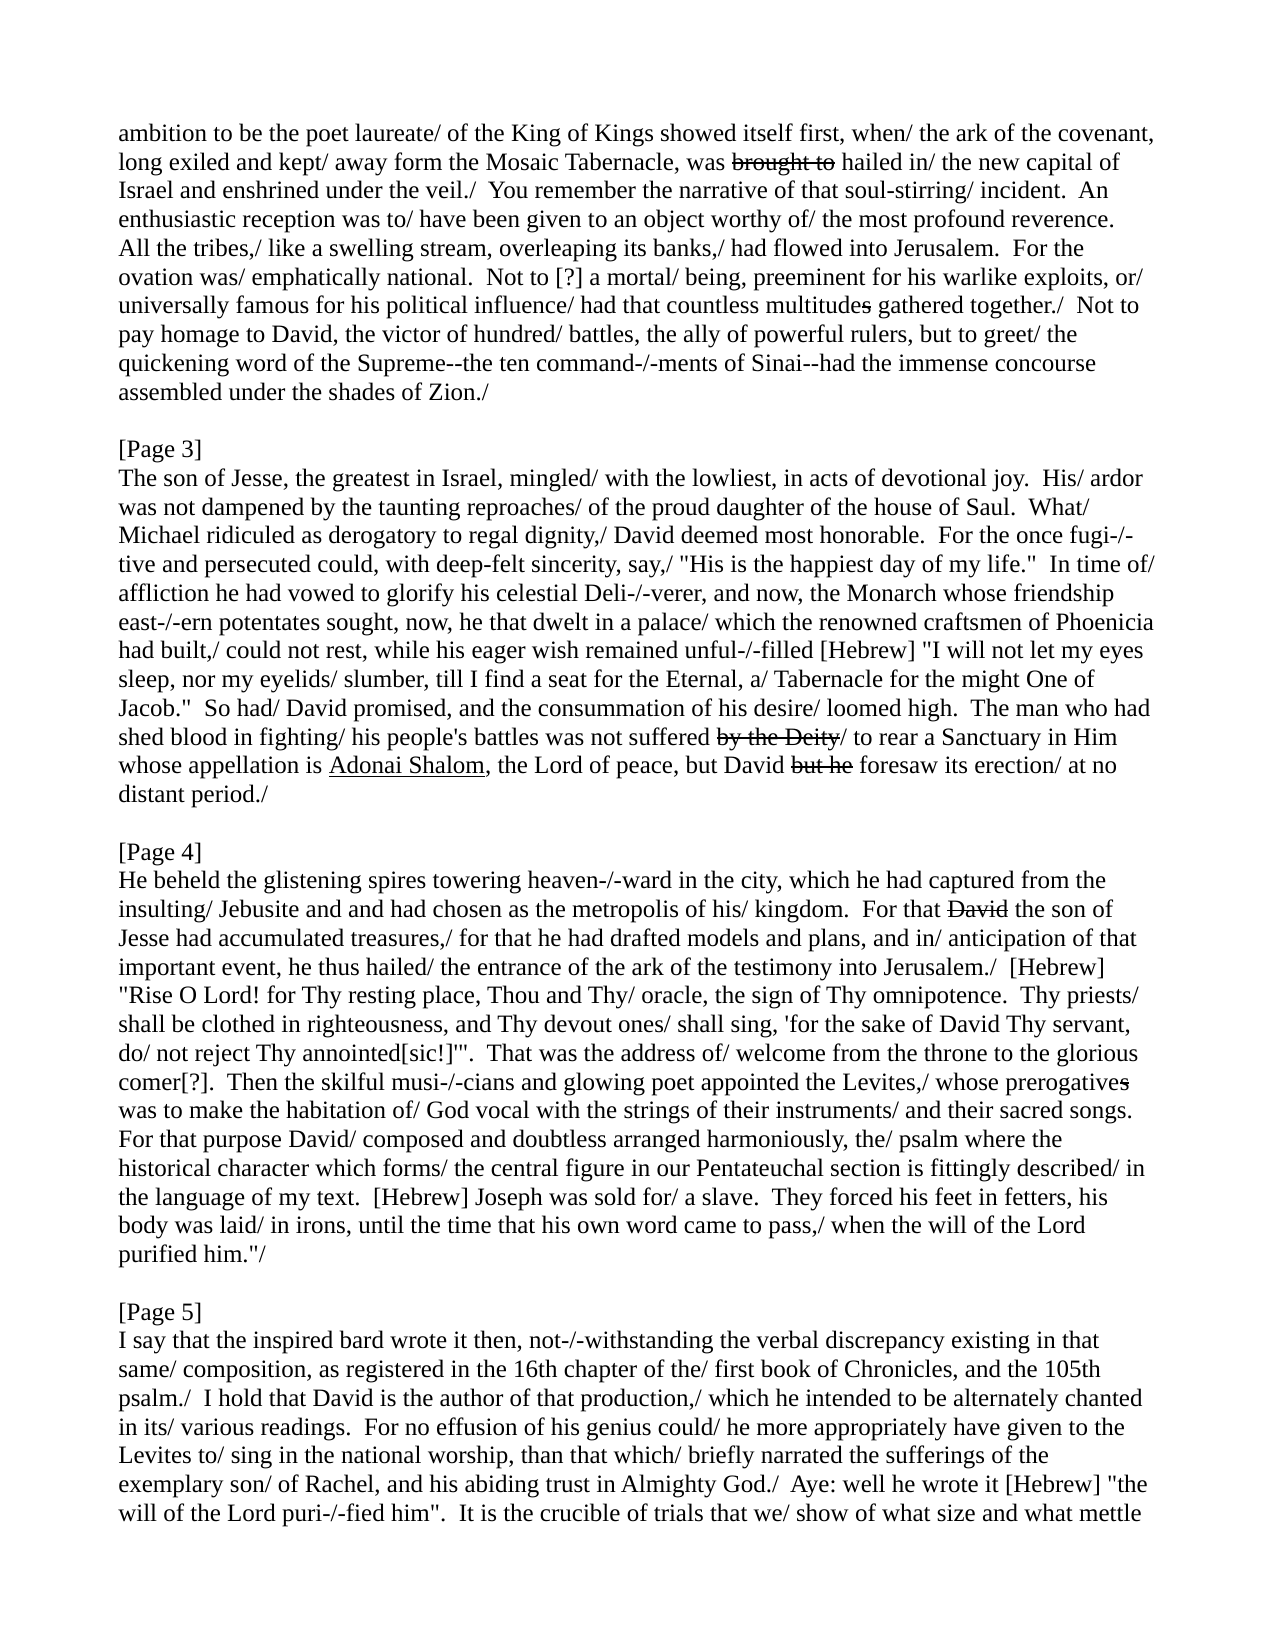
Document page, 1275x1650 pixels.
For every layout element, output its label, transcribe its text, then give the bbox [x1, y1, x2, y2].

text I say that the inspired bard wrote it then, not-/-withstanding the verbal discrepancy existing in that same/ composition, as registered in the 16th chapter of the/ first book of Chronicles, and the 105th psalm./ I hold that David is the author of that production,/ which he intended to be alternately chanted in its/ various readings. For no effusion of his genius could/ he more appropriately have given to the Levites to/ sing in the national worship, than that which/ briefly narrated the sufferings of the exemplary son/ of Rachel, and his abiding trust in Almighty God./ Aye: well he wrote it [Hebrew] "the will of the Lord puri-/-fied him". It is the crucible of trials that we/ show of what size and what mettle [118, 1326, 1157, 1527]
text He beheld the glistening spires towering heaven-/-ward in the city, which he had captured from the insulting/ Jebusite and and had chosen as the metropolis of his/ kingdom. For that David the son of Jesse had accumulated treasures,/ for that he had drafted models and plans, and in/ anticipation of that important event, he thus hailed/ the entrance of the ark of the testimony into Jerusalem./ [Hebrew] "Rise O Lord! for Thy resting place, Thou and Thy/ oracle, the sign of Thy omnipotence. Thy priests/ shall be clothed in righteousness, and Thy devout ones/ shall sing, 'for the sake of David Thy servant, do/ not reject Thy annointed[sic!]'". That was the address of/ welcome from the throne to the glorious comer[?]. Then the skilful musi-/-cians and glowing poet appointed the Levites,/ whose prerogatives was to make the habitation of/ God vocal with the strings of their instruments/ and their sacred songs. For that purpose David/ composed and doubtless arranged harmoniously, the/ psalm where the historical character which forms/ the central figure in our Pentateuchal section is fittingly described/ in the language of my text. [Hebrew] Joseph was sold for/ a slave. They forced his feet in fetters, his body was laid/ in irons, until the time that his own word came to pass,/ when the will of the Lord purified him."/ [118, 866, 1157, 1268]
text [Page 3] [118, 434, 1157, 463]
text [Page 4] [118, 837, 1157, 866]
text [Page 5] [118, 1297, 1157, 1326]
text The son of Jesse, the greatest in Israel, mingled/ with the lowliest, in acts of devotional joy. His/ ardor was not dampened by the taunting reproaches/ of the proud daughter of the house of Saul. What/ Michael ridiculed as derogatory to regal dignity,/ David deemed most honorable. For the once fugi-/-tive and persecuted could, with deep-felt sincerity, say,/ "His is the happiest day of my life." In time of/ affliction he had vowed to glorify his celestial Deli-/-verer, and now, the Monarch whose friendship east-/-ern potentates sought, now, he that dwelt in a palace/ which the renowned craftsmen of Phoenicia had built,/ could not rest, while his eager wish remained unful-/-filled [Hebrew] "I will not let my eyes sleep, nor my eyelids/ slumber, till I find a seat for the Eternal, a/ Tabernacle for the might One of Jacob." So had/ David promised, and the consummation of his desire/ loomed high. The man who had shed blood in fighting/ his people's battles was not suffered by the Deity/ to rear a Sanctuary in Him whose appellation is Adonai Shalom, the Lord of peace, but David but he foresaw its erection/ at no distant period./ [118, 463, 1157, 808]
text ambition to be the poet laureate/ of the King of Kings showed itself first, when/ the ark of the covenant, long exiled and kept/ away form the Mosaic Tabernacle, was brought to hailed in/ the new capital of Israel and enshrined under the veil./ You remember the narrative of that soul-stirring/ incident. An enthusiastic reception was to/ have been given to an object worthy of/ the most profound reverence. All the tribes,/ like a swelling stream, overleaping its banks,/ had flowed into Jerusalem. For the ovation was/ emphatically national. Not to [?] a mortal/ being, preeminent for his warlike exploits, or/ universally famous for his political influence/ had that countless multitudes gathered together./ Not to pay homage to David, the victor of hundred/ battles, the ally of powerful rulers, but to greet/ the quickening word of the Supreme--the ten command-/-ments of Sinai--had the immense concourse assembled under the shades of Zion./ [118, 118, 1157, 406]
